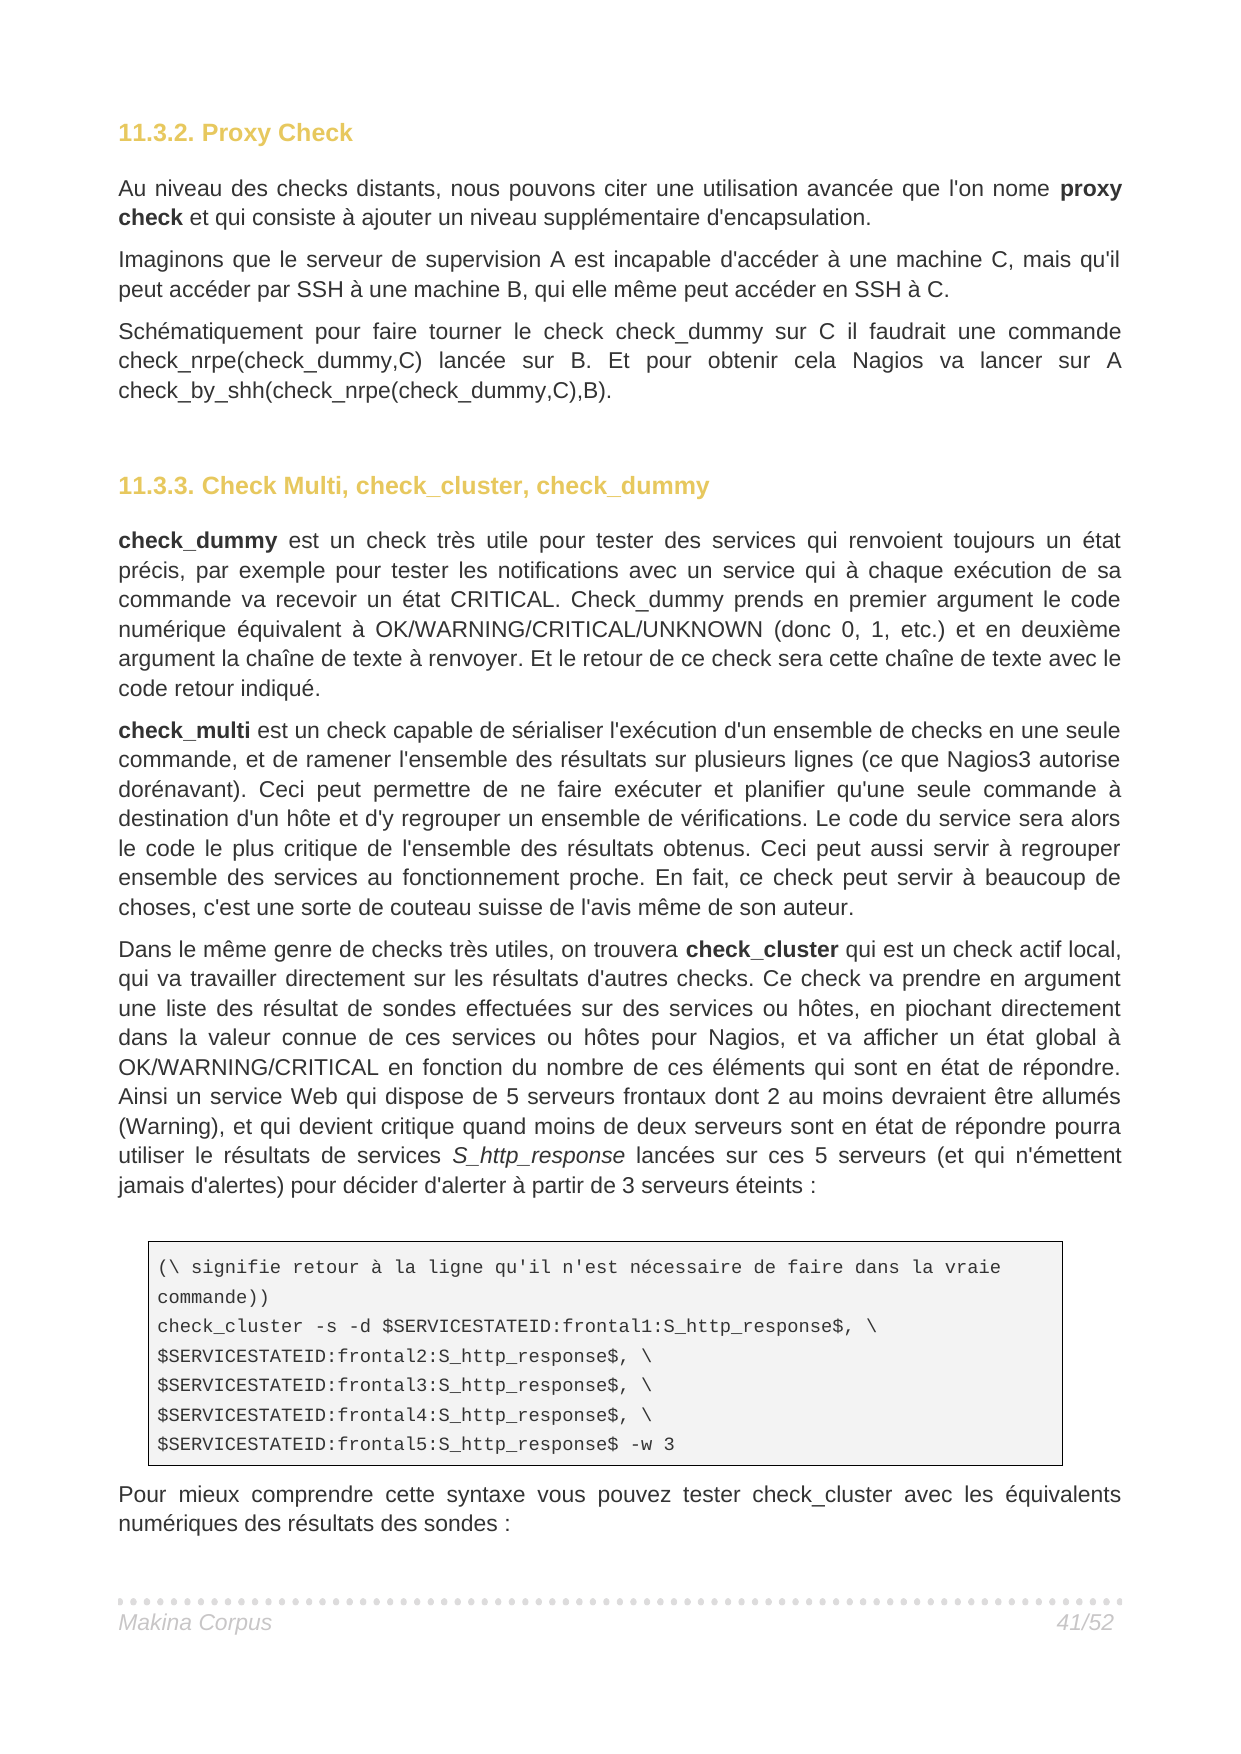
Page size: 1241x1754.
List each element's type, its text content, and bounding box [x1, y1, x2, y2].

picture [118, 1593, 1123, 1610]
text Imaginons que le serveur de supervision A est incapable d'accéder à une machine C, mais qu'il peut accéder par SSH à une machine B, qui elle même peut accéder en SSH à C. [118, 244, 1122, 303]
subtitle Check Multi, check_cluster, check_dummy [118, 471, 1122, 500]
text (\ signifie retour à la ligne qu'il n'est nécessaire de faire dans la vraie commande)) check_cluster -s -d $SERVICESTATEID:frontal1:S_http_response$, \ $SERVICESTATEID:frontal2:S_http_response$, \ $SERVICESTATEID:frontal3:S_http_response$, \ $SERVICESTATEID:frontal4:S_http_response$, \ $SERVICESTATEID:frontal5:S_http_response$ -w 3 [149, 1242, 1062, 1465]
text Au niveau des checks distants, nous pouvons citer une utilisation avancée que l'on nome proxy check et qui consiste à ajouter un niveau supplémentaire d'encapsulation. [118, 173, 1122, 232]
text check_multi est un check capable de sérialiser l'exécution d'un ensemble de checks en une seule commande, et de ramener l'ensemble des résultats sur plusieurs lignes (ce que Nagios3 autorise dorénavant). Ceci peut permettre de ne faire exécuter et planifier qu'une seule commande à destination d'un hôte et d'y regrouper un ensemble de vérifications. Le code du service sera alors le code le plus critique de l'ensemble des résultats obtenus. Ceci peut aussi servir à regrouper ensemble des services au fonctionnement proche. En fait, ce check peut servir à beaucoup de choses, c'est une sorte de couteau suisse de l'avis même de son auteur. [118, 715, 1122, 921]
text Dans le même genre de checks très utiles, on trouvera check_cluster qui est un check actif local, qui va travailler directement sur les résultats d'autres checks. Ce check va prendre en argument une liste des résultat de sondes effectuées sur des services ou hôtes, en piochant directement dans la valeur connue de ces services ou hôtes pour Nagios, et va afficher un état global à OK/WARNING/CRITICAL en fonction du nombre de ces éléments qui sont en état de répondre. Ainsi un service Web qui dispose de 5 serveurs frontaux dont 2 au moins devraient être allumés (Warning), et qui devient critique quand moins de deux serveurs sont en état de répondre pourra utiliser le résultats de services S_http_response lancées sur ces 5 serveurs (et qui n'émettent jamais d'alertes) pour décider d'alerter à partir de 3 serveurs éteints : [118, 934, 1122, 1199]
subtitle Proxy Check [118, 118, 1122, 148]
text Schématiquement pour faire tourner le check check_dummy sur C il faudrait une commande check_nrpe(check_dummy,C) lancée sur B. Et pour obtenir cela Nagios va lancer sur A check_by_shh(check_nrpe(check_dummy,C),B). [118, 316, 1122, 404]
text Pour mieux comprendre cette syntaxe vous pouvez tester check_cluster avec les équivalents numériques des résultats des sondes : [118, 1478, 1122, 1537]
text check_dummy est un check très utile pour tester des services qui renvoient toujours un état précis, par exemple pour tester les notifications avec un service qui à chaque exécution de sa commande va recevoir un état CRITICAL. Check_dummy prends en premier argument le code numérique équivalent à OK/WARNING/CRITICAL/UNKNOWN (donc 0, 1, etc.) et en deuxième argument la chaîne de texte à renvoyer. Et le retour de ce check sera cette chaîne de texte avec le code retour indiqué. [118, 525, 1122, 702]
